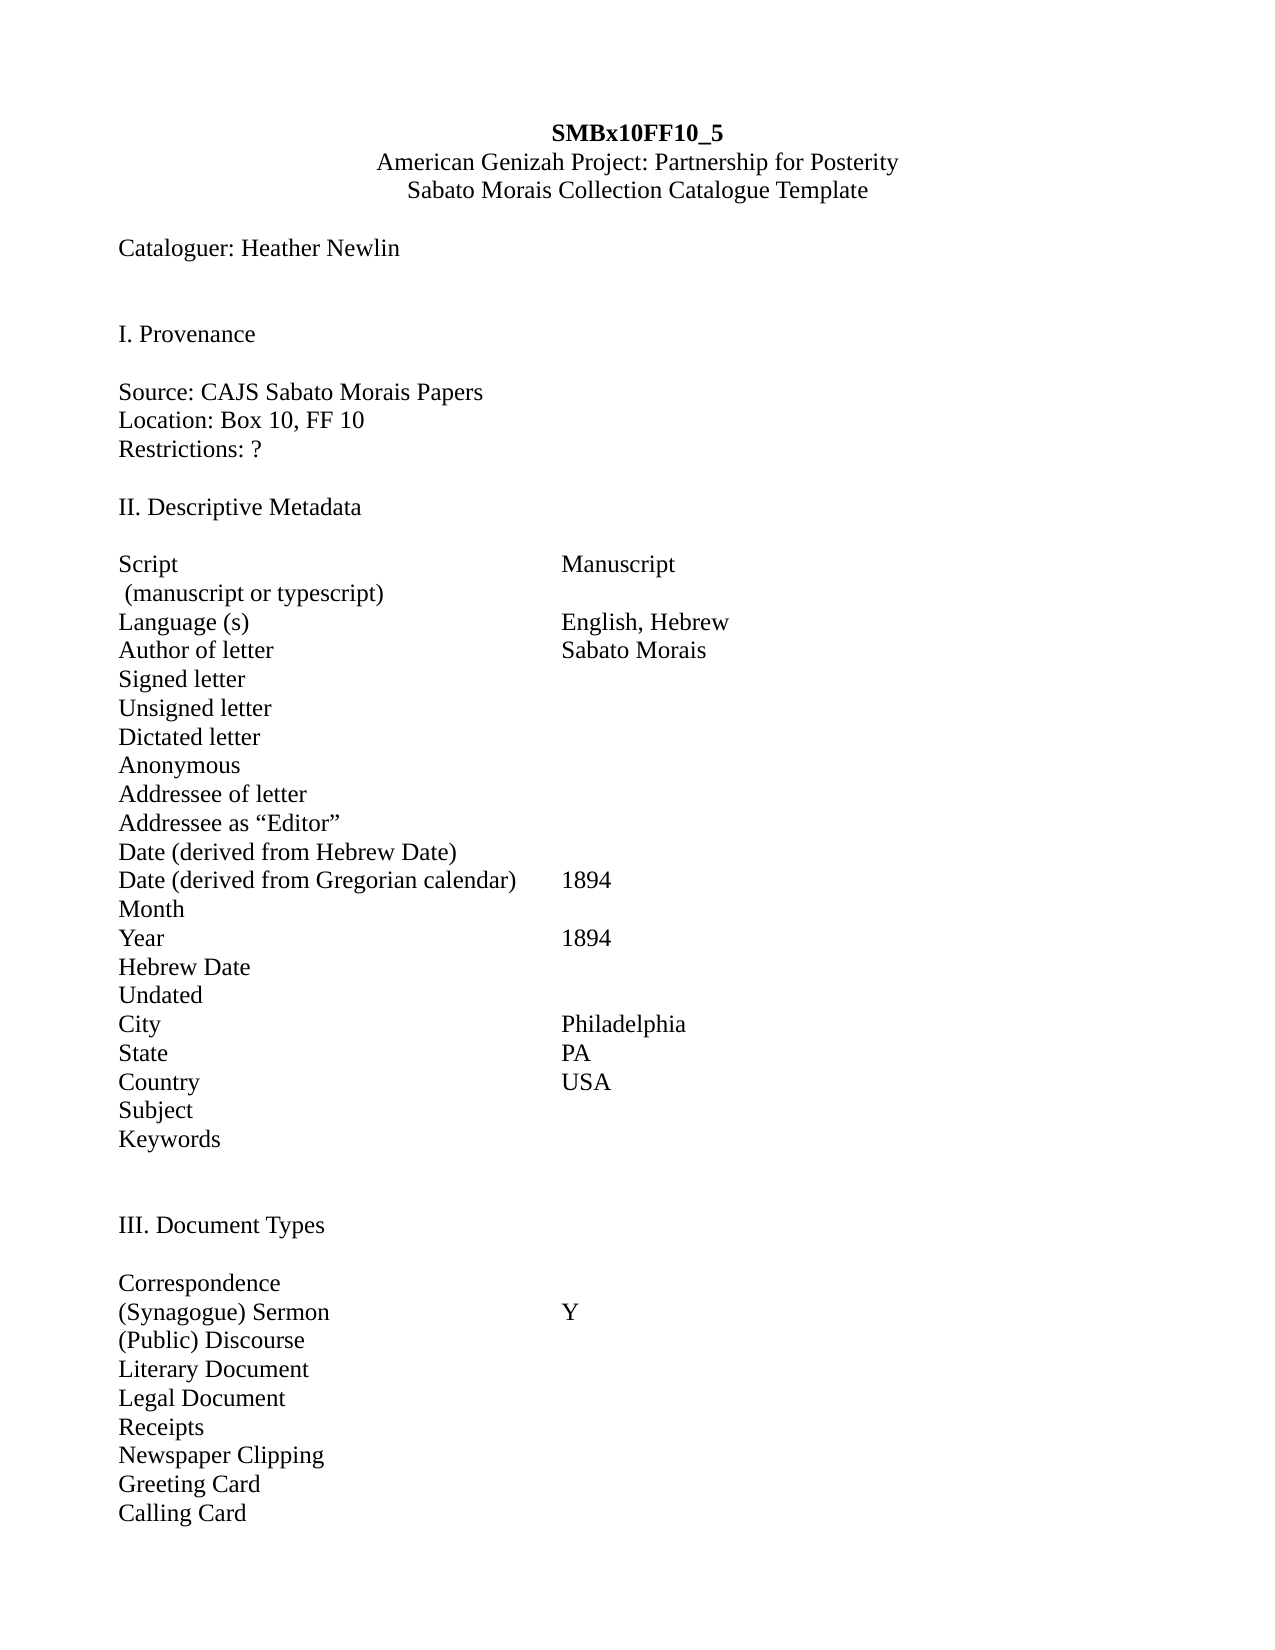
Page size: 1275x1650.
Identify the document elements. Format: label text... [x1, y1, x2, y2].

text SMBx10FF10_5 [118, 118, 1157, 147]
text Greeting Card [118, 1469, 1157, 1498]
text Location: Box 10, FF 10 [118, 406, 1157, 434]
text I. Provenance [118, 319, 1157, 348]
text American Genizah Project: Partnership for Posterity [118, 147, 1157, 176]
text Correspondence [118, 1268, 1157, 1297]
text Script Manuscript [118, 549, 1157, 578]
text Year 1894 [118, 923, 1157, 952]
text Author of letter Sabato Morais [118, 636, 1157, 664]
text Literary Document [118, 1354, 1157, 1383]
text Sabato Morais Collection Catalogue Template [118, 176, 1157, 204]
text (Synagogue) Sermon Y [118, 1297, 1157, 1326]
text Signed letter [118, 664, 1157, 693]
text Language (s) English, Hebrew [118, 607, 1157, 636]
text Date (derived from Gregorian calendar) 1894 [118, 866, 1157, 894]
text Keywords [118, 1124, 1157, 1153]
text Month [118, 894, 1157, 923]
text II. Descriptive Metadata [118, 492, 1157, 521]
text Legal Document [118, 1383, 1157, 1412]
text (Public) Discourse [118, 1326, 1157, 1354]
text Subject [118, 1096, 1157, 1124]
text City Philadelphia [118, 1009, 1157, 1038]
text Source: CAJS Sabato Morais Papers [118, 377, 1157, 406]
text Cataloguer: Heather Newlin [118, 233, 1157, 262]
text Unsigned letter [118, 693, 1157, 722]
text Date (derived from Hebrew Date) [118, 837, 1157, 866]
text III. Document Types [118, 1211, 1157, 1239]
text Addressee of letter [118, 779, 1157, 808]
text Undated [118, 981, 1157, 1009]
text Anonymous [118, 751, 1157, 779]
text Receipts [118, 1412, 1157, 1441]
text Restrictions: ? [118, 434, 1157, 463]
text Addressee as “Editor” [118, 808, 1157, 837]
text Dictated letter [118, 722, 1157, 751]
text (manuscript or typescript) [118, 578, 1157, 607]
text Calling Card [118, 1498, 1157, 1527]
text Country USA [118, 1067, 1157, 1096]
text State PA [118, 1038, 1157, 1067]
text Newspaper Clipping [118, 1441, 1157, 1469]
text Hebrew Date [118, 952, 1157, 981]
